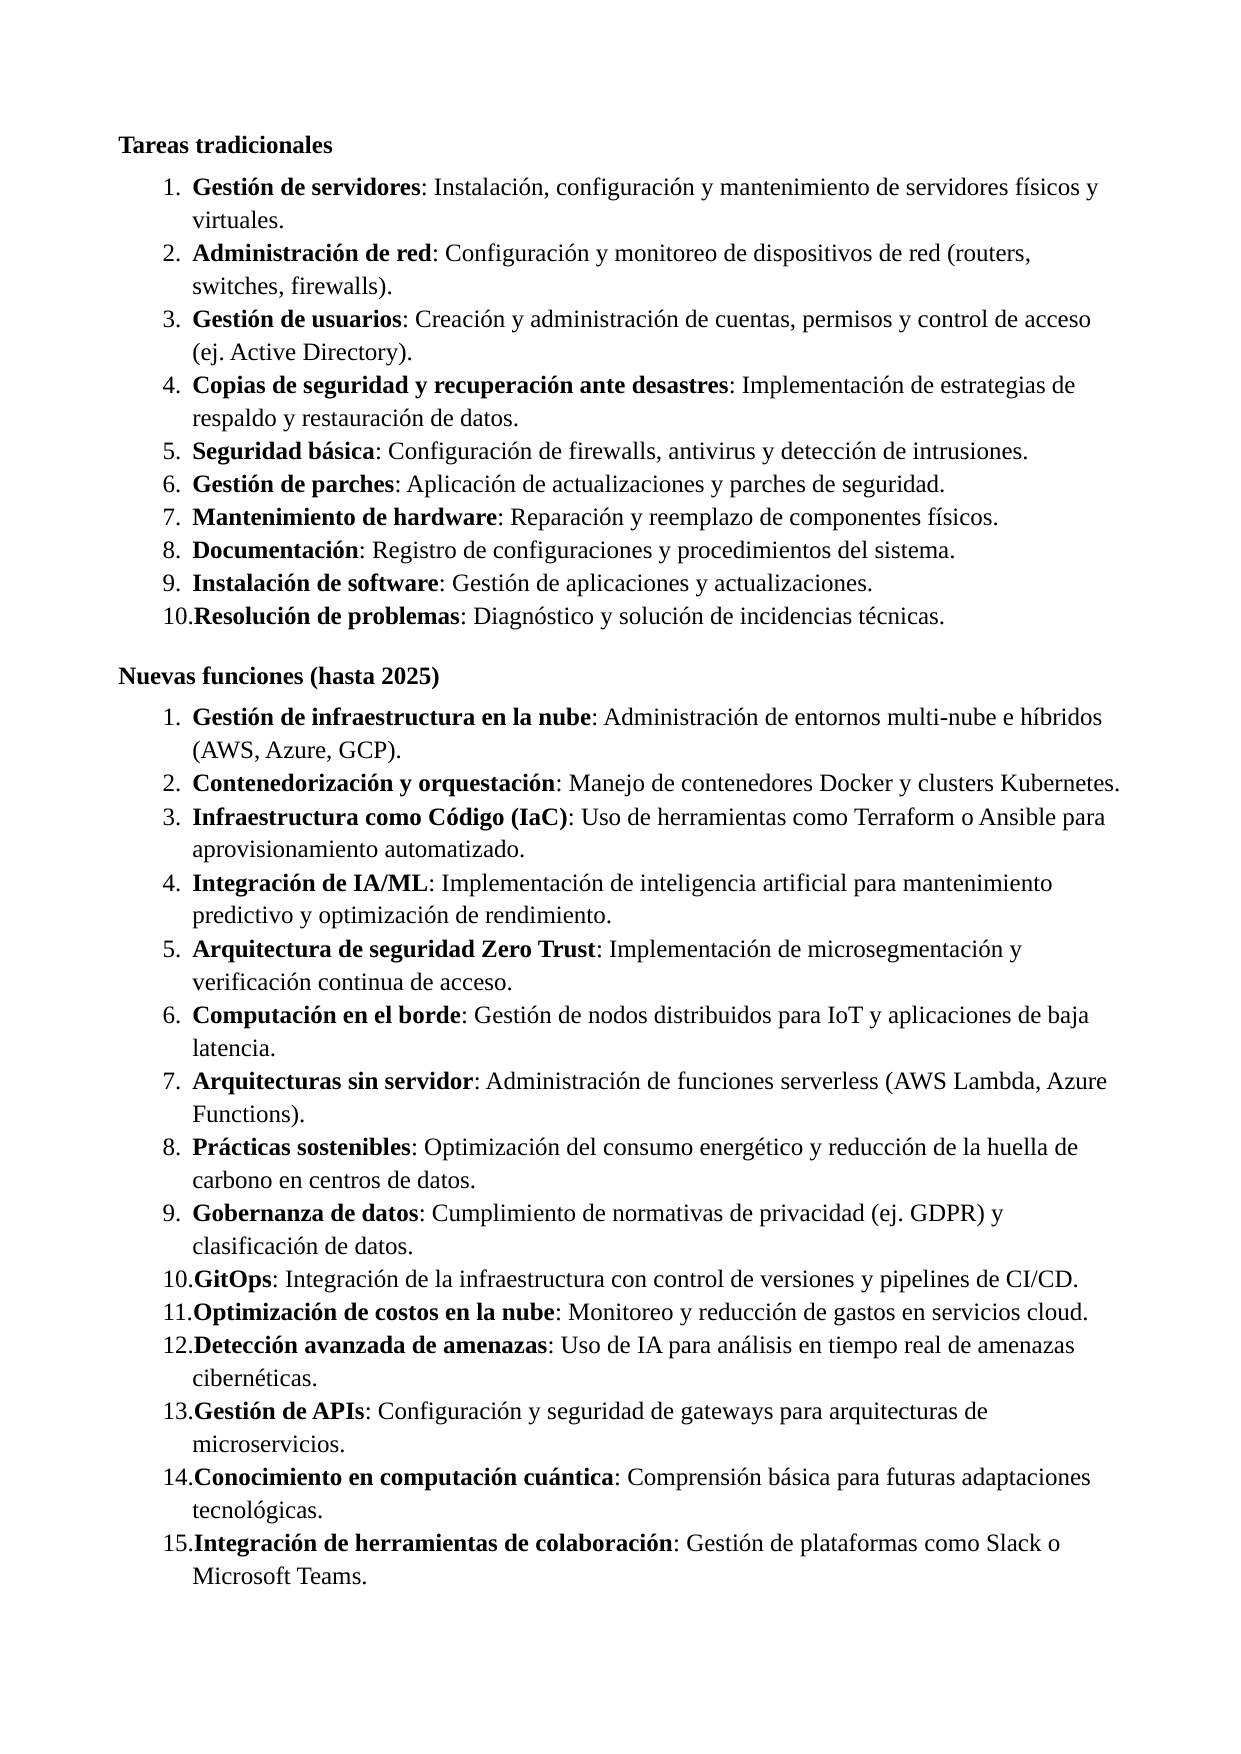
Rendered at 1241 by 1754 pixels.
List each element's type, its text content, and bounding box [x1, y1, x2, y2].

list Contenedorización y orquestación: Manejo de contenedores Docker y clusters Kubernetes. [162, 768, 1122, 797]
list Gestión de infraestructura en la nube: Administración de entornos multi-nube e híbridos (AWS, Azure, GCP). [162, 702, 1122, 764]
list Gobernanza de datos: Cumplimiento de normativas de privacidad (ej. GDPR) y clasificación de datos. [162, 1198, 1122, 1259]
list Mantenimiento de hardware: Reparación y reemplazo de componentes físicos. [162, 502, 1122, 531]
list Prácticas sostenibles: Optimización del consumo energético y reducción de la huella de carbono en centros de datos. [162, 1132, 1122, 1193]
list Integración de IA/ML: Implementación de inteligencia artificial para mantenimiento predictivo y optimización de rendimiento. [162, 868, 1122, 929]
list Arquitecturas sin servidor: Administración de funciones serverless (AWS Lambda, Azure Functions). [162, 1066, 1122, 1127]
list GitOps: Integración de la infraestructura con control de versiones y pipelines de CI/CD. [162, 1264, 1122, 1293]
list Instalación de software: Gestión de aplicaciones y actualizaciones. [162, 568, 1122, 597]
list Administración de red: Configuración y monitoreo de dispositivos de red (routers, switches, firewalls). [162, 238, 1122, 300]
subtitle Nuevas funciones (hasta 2025) [118, 661, 1122, 690]
list Gestión de usuarios: Creación y administración de cuentas, permisos y control de acceso (ej. Active Directory). [162, 304, 1122, 366]
list Optimización de costos en la nube: Monitoreo y reducción de gastos en servicios cloud. [162, 1297, 1122, 1326]
list Gestión de parches: Aplicación de actualizaciones y parches de seguridad. [162, 469, 1122, 498]
list Infraestructura como Código (IaC): Uso de herramientas como Terraform o Ansible para aprovisionamiento automatizado. [162, 802, 1122, 863]
list Integración de herramientas de colaboración: Gestión de plataformas como Slack o Microsoft Teams. [162, 1528, 1122, 1590]
list Arquitectura de seguridad Zero Trust: Implementación de microsegmentación y verificación continua de acceso. [162, 934, 1122, 995]
list Conocimiento en computación cuántica: Comprensión básica para futuras adaptaciones tecnológicas. [162, 1462, 1122, 1524]
subtitle Tareas tradicionales [118, 131, 1122, 159]
list Computación en el borde: Gestión de nodos distribuidos para IoT y aplicaciones de baja latencia. [162, 1000, 1122, 1061]
list Seguridad básica: Configuración de firewalls, antivirus y detección de intrusiones. [162, 436, 1122, 465]
list Copias de seguridad y recuperación ante desastres: Implementación de estrategias de respaldo y restauración de datos. [162, 370, 1122, 432]
list Resolución de problemas: Diagnóstico y solución de incidencias técnicas. [162, 601, 1122, 630]
list Gestión de servidores: Instalación, configuración y mantenimiento de servidores físicos y virtuales. [162, 172, 1122, 234]
list Detección avanzada de amenazas: Uso de IA para análisis en tiempo real de amenazas cibernéticas. [162, 1330, 1122, 1392]
list Documentación: Registro de configuraciones y procedimientos del sistema. [162, 535, 1122, 564]
list Gestión de APIs: Configuración y seguridad de gateways para arquitecturas de microservicios. [162, 1396, 1122, 1458]
